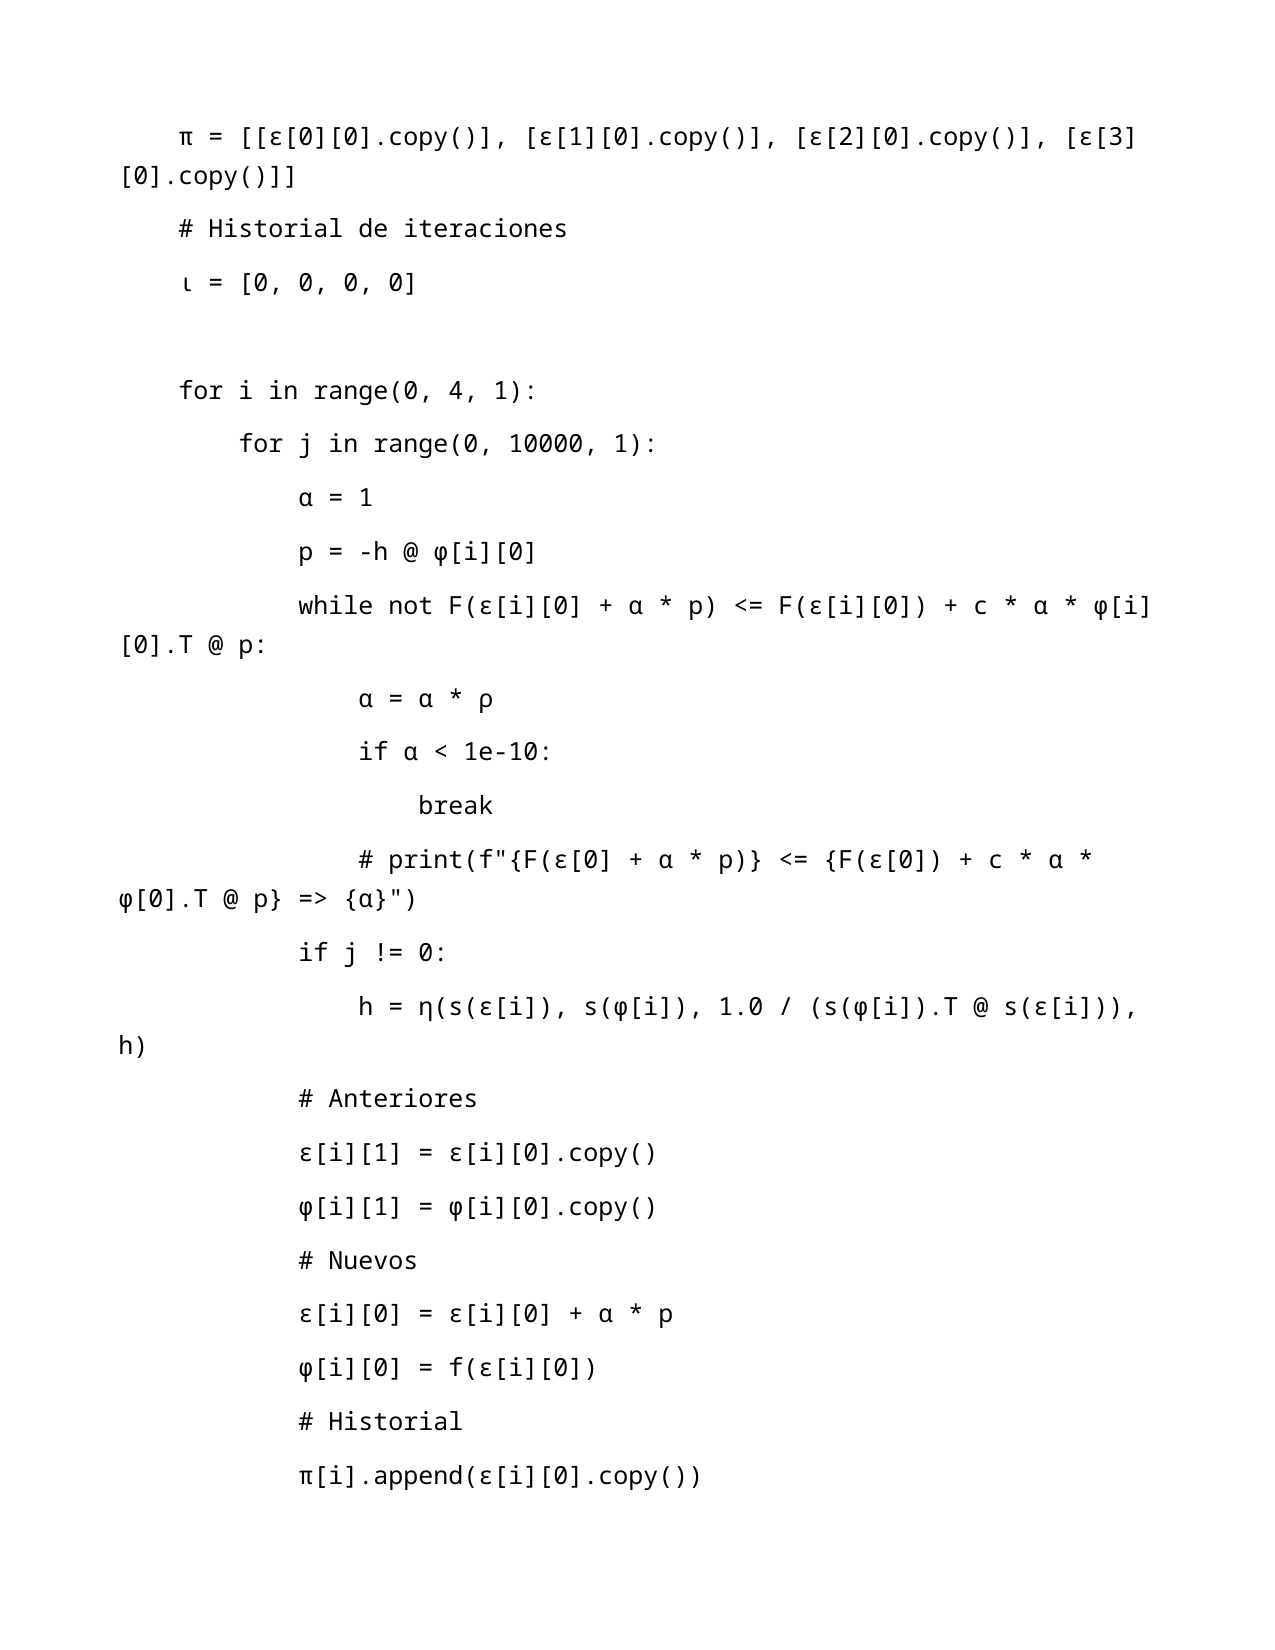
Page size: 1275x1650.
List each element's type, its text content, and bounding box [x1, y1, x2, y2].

text p = -h @ φ[i][0] [118, 533, 1157, 568]
text ε[i][0] = ε[i][0] + α * p [118, 1296, 1157, 1330]
text π = [[ε[0][0].copy()], [ε[1][0].copy()], [ε[2][0].copy()], [ε[3][0].copy()]] [118, 118, 1157, 191]
text # Historial [118, 1403, 1157, 1438]
text # Nuevos [118, 1242, 1157, 1276]
text if j != 0: [118, 934, 1157, 968]
text α = 1 [118, 480, 1157, 514]
text # Anteriores [118, 1081, 1157, 1115]
text while not F(ε[i][0] + α * p) <= F(ε[i][0]) + c * α * φ[i][0].T @ p: [118, 587, 1157, 661]
text # print(f"{F(ε[0] + α * p)} <= {F(ε[0]) + c * α * φ[0].T @ p} => {α}") [118, 841, 1157, 915]
text π[i].append(ε[i][0].copy()) [118, 1457, 1157, 1491]
text for i in range(0, 4, 1): [118, 372, 1157, 406]
text φ[i][0] = f(ε[i][0]) [118, 1350, 1157, 1384]
text α = α * ρ [118, 680, 1157, 714]
text break [118, 788, 1157, 822]
text ε[i][1] = ε[i][0].copy() [118, 1135, 1157, 1169]
text if α < 1e-10: [118, 734, 1157, 768]
text h = η(s(ε[i]), s(φ[i]), 1.0 / (s(φ[i]).T @ s(ε[i])), h) [118, 988, 1157, 1061]
text # Historial de iteraciones [118, 211, 1157, 245]
text for j in range(0, 10000, 1): [118, 426, 1157, 460]
text φ[i][1] = φ[i][0].copy() [118, 1188, 1157, 1223]
text ι = [0, 0, 0, 0] [118, 265, 1157, 299]
